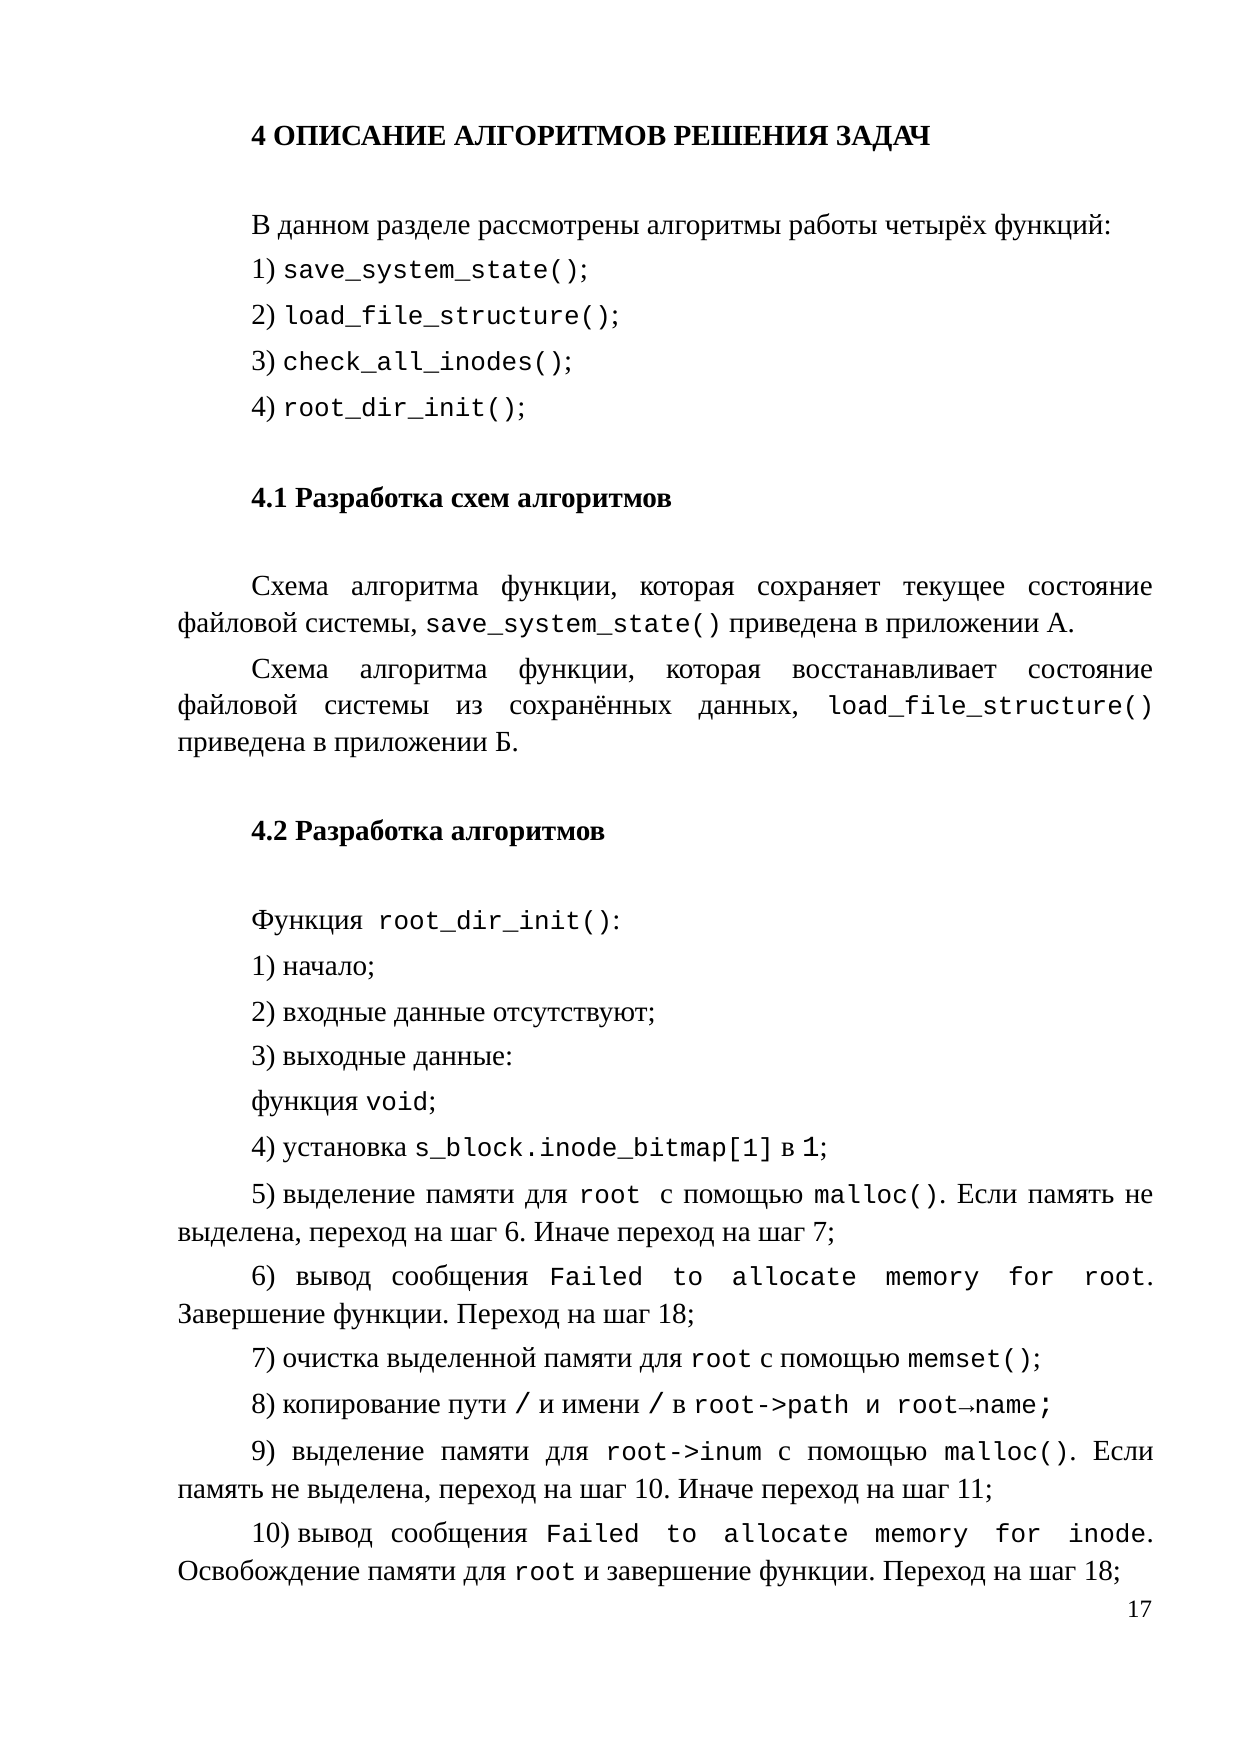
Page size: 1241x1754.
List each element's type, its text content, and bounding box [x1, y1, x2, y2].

text 4.1 Разработка схем алгоритмов [177, 480, 1154, 513]
text 4.2 Разработка алгоритмов [177, 813, 1154, 847]
text Схема алгоритма функции, которая сохраняет текущее состояние файловой системы, save_system_state() приведена в приложении А. [177, 568, 1154, 640]
text 7) очистка выделенной памяти для root с помощью memset(); [1033, 1340, 1154, 1375]
text 8) копирование пути / и имени / в root->path и root→name; [693, 1386, 1154, 1422]
text 2) входные данные отсутствуют; [177, 994, 1154, 1028]
text 9) выделение памяти для root->inum с помощью malloc(). Если память не выделена, переход на шаг 10. Иначе переход на шаг 11; [177, 1467, 1154, 1504]
text 6) вывод сообщения Failed to allocate memory for root. Завершение функции. Переход на шаг 18; [177, 1292, 1154, 1329]
text 3) check_all_inodes(); [283, 343, 564, 349]
text В данном разделе рассмотрены алгоритмы работы четырёх функций: [1112, 207, 1154, 240]
text 2) load_file_structure(); [611, 297, 1154, 332]
text 3) выходные данные: [177, 1038, 1154, 1072]
text 4 ОПИСАНИЕ АЛГОРИТМОВ РЕШЕНИЯ ЗАДАЧ [931, 118, 1154, 152]
text Функция root_dir_init(): [378, 902, 1154, 937]
text функция void; [177, 1083, 1154, 1118]
text 10) вывод сообщения Failed to allocate memory for inode. Освобождение памяти для root и завершение функции. Переход на шаг 18; [546, 1515, 1146, 1521]
text 4) установка s_block.inode_bitmap[1] в 1; [177, 1129, 802, 1165]
text 10) вывод сообщения Failed to allocate memory for inode. Освобождение памяти для root и завершение функции. Переход на шаг 18; [177, 1549, 1154, 1588]
text 5) выделение памяти для root с помощью malloc(). Если память не выделена, переход на шаг 6. Иначе переход на шаг 7; [177, 1176, 1154, 1247]
text Схема алгоритма функции, которая восстанавливает состояние файловой системы из сохранённых данных, load_file_structure() приведена в приложении Б. [177, 651, 1154, 758]
text 4) root_dir_init(); [177, 389, 1154, 424]
text 1) save_system_state(); [283, 251, 1154, 286]
text 6) вывод сообщения Failed to allocate memory for root. Завершение функции. Переход на шаг 18; [549, 1258, 1146, 1264]
text 7) очистка выделенной памяти для root с помощью memset(); [690, 1340, 908, 1375]
text 3) check_all_inodes(); [564, 343, 1154, 378]
text 2) load_file_structure(); [283, 297, 611, 303]
text 1) начало; [177, 948, 1154, 983]
text 4) установка s_block.inode_bitmap[1] в 1; [819, 1129, 1154, 1165]
